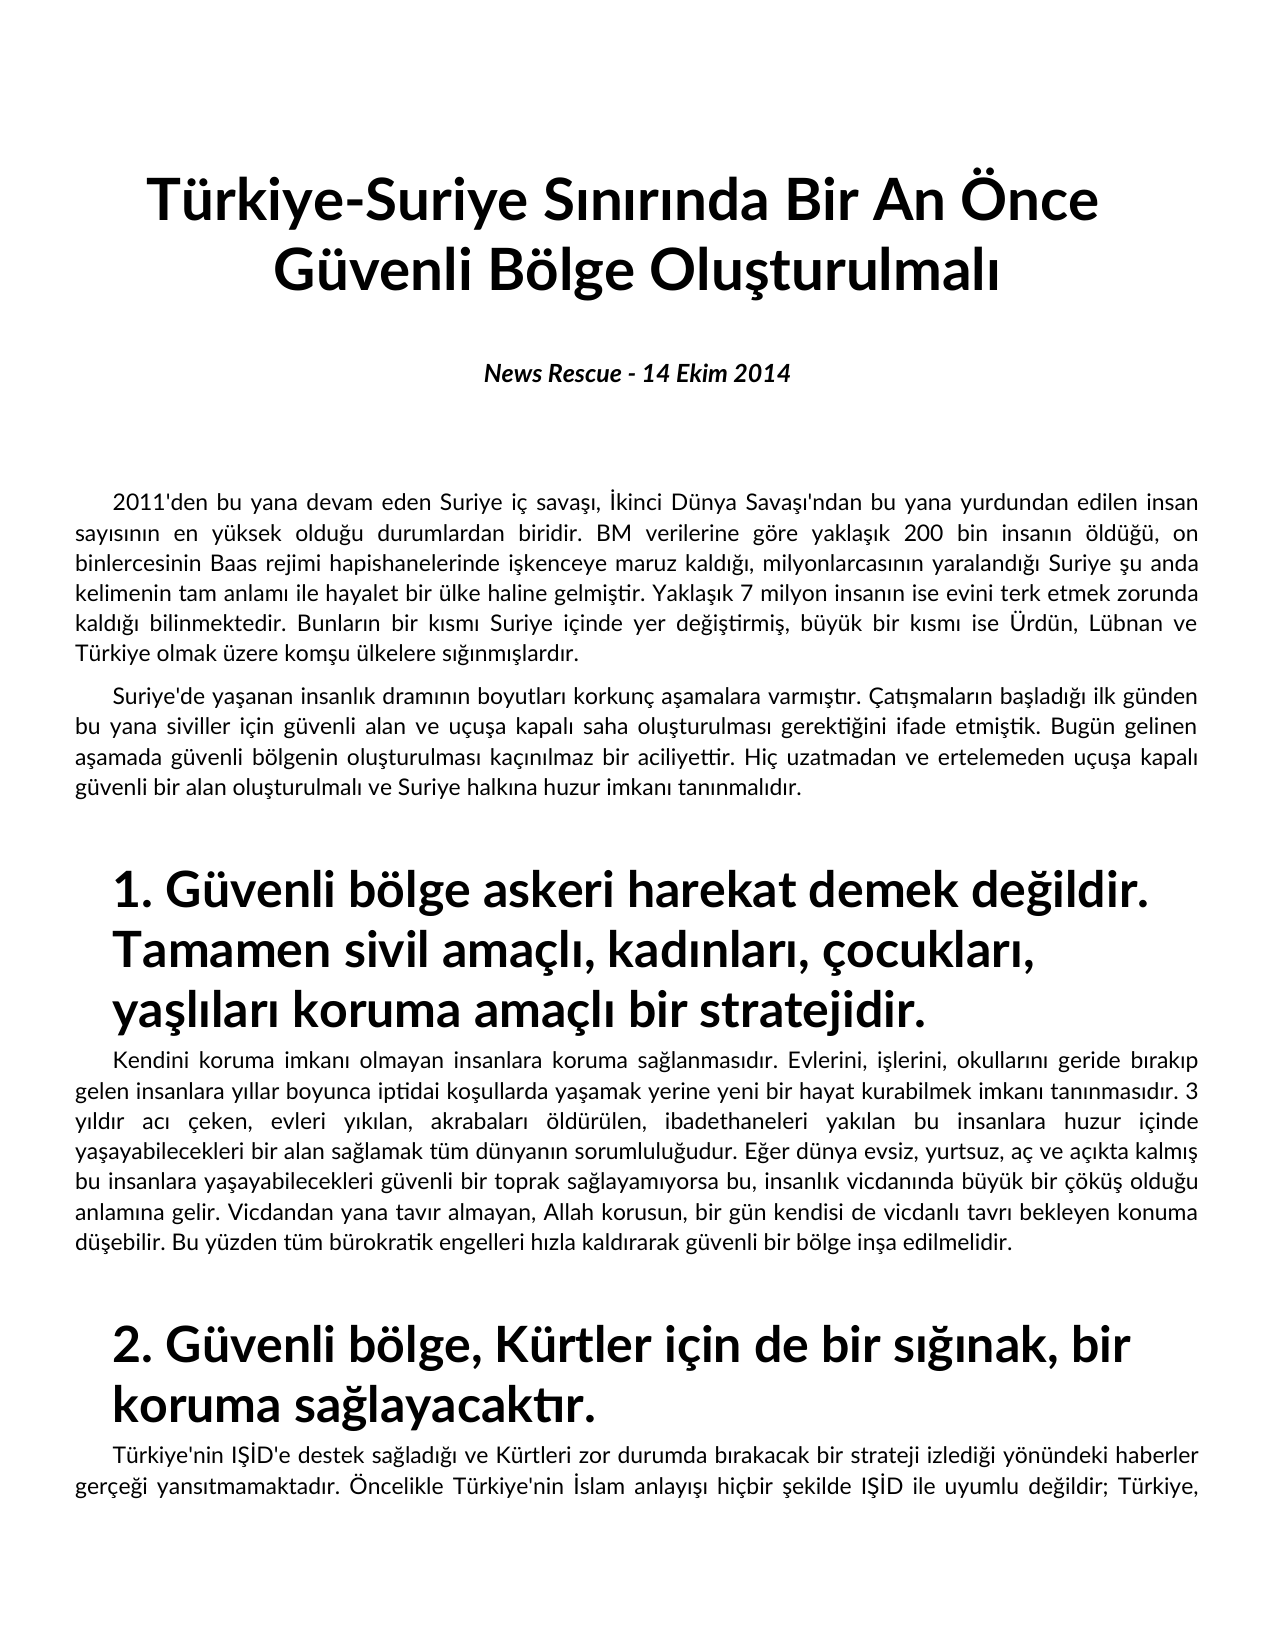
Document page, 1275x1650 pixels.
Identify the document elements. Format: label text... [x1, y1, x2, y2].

text Suriye'de yaşanan insanlık dramının boyutları korkunç aşamalara varmıştır. Çatışmaların başladığı ilk günden bu yana siviller için güvenli alan ve uçuşa kapalı saha oluşturulması gerektiğini ifade etmiştik. Bugün gelinen aşamada güvenli bölgenin oluşturulması kaçınılmaz bir aciliyettir. Hiç uzatmadan ve ertelemeden uçuşa kapalı güvenli bir alan oluşturulmalı ve Suriye halkına huzur imkanı tanınmalıdır. [75, 682, 1200, 800]
text News Rescue - 14 Ekim 2014 [75, 358, 1200, 388]
text 2011'den bu yana devam eden Suriye iç savaşı, İkinci Dünya Savaşı'ndan bu yana yurdundan edilen insan sayısının en yüksek olduğu durumlardan biridir. BM verilerine göre yaklaşık 200 bin insanın öldüğü, on binlercesinin Baas rejimi hapishanelerinde işkenceye maruz kaldığı, milyonlarcasının yaralandığı Suriye şu anda kelimenin tam anlamı ile hayalet bir ülke haline gelmiştir. Yaklaşık 7 milyon insanın ise evini terk etmek zorunda kaldığı bilinmektedir. Bunların bir kısmı Suriye içinde yer değiştirmiş, büyük bir kısmı ise Ürdün, Lübnan ve Türkiye olmak üzere komşu ülkelere sığınmışlardır. [75, 488, 1200, 667]
subtitle 1. Güvenli bölge askeri harekat demek değildir. Tamamen sivil amaçlı, kadınları, çocukları, yaşlıları koruma amaçlı bir stratejidir. [112, 858, 1200, 1038]
subtitle Türkiye-Suriye Sınırında Bir An Önce Güvenli Bölge Oluşturulmalı [75, 162, 1200, 302]
text Kendini koruma imkanı olmayan insanlara koruma sağlanmasıdır. Evlerini, işlerini, okullarını geride bırakıp gelen insanlara yıllar boyunca iptidai koşullarda yaşamak yerine yeni bir hayat kurabilmek imkanı tanınmasıdır. 3 yıldır acı çeken, evleri yıkılan, akrabaları öldürülen, ibadethaneleri yakılan bu insanlara huzur içinde yaşayabilecekleri bir alan sağlamak tüm dünyanın sorumluluğudur. Eğer dünya evsiz, yurtsuz, aç ve açıkta kalmış bu insanlara yaşayabilecekleri güvenli bir toprak sağlayamıyorsa bu, insanlık vicdanında büyük bir çöküş olduğu anlamına gelir. Vicdandan yana tavır almayan, Allah korusun, bir gün kendisi de vicdanlı tavrı bekleyen konuma düşebilir. Bu yüzden tüm bürokratik engelleri hızla kaldırarak güvenli bir bölge inşa edilmelidir. [75, 1046, 1200, 1255]
text Türkiye'nin IŞİD'e destek sağladığı ve Kürtleri zor durumda bırakacak bir strateji izlediği yönündeki haberler gerçeği yansıtmamaktadır. Öncelikle Türkiye'nin İslam anlayışı hiçbir şekilde IŞİD ile uyumlu değildir; Türkiye, [75, 1441, 1200, 1499]
subtitle 2. Güvenli bölge, Kürtler için de bir sığınak, bir koruma sağlayacaktır. [112, 1313, 1200, 1433]
